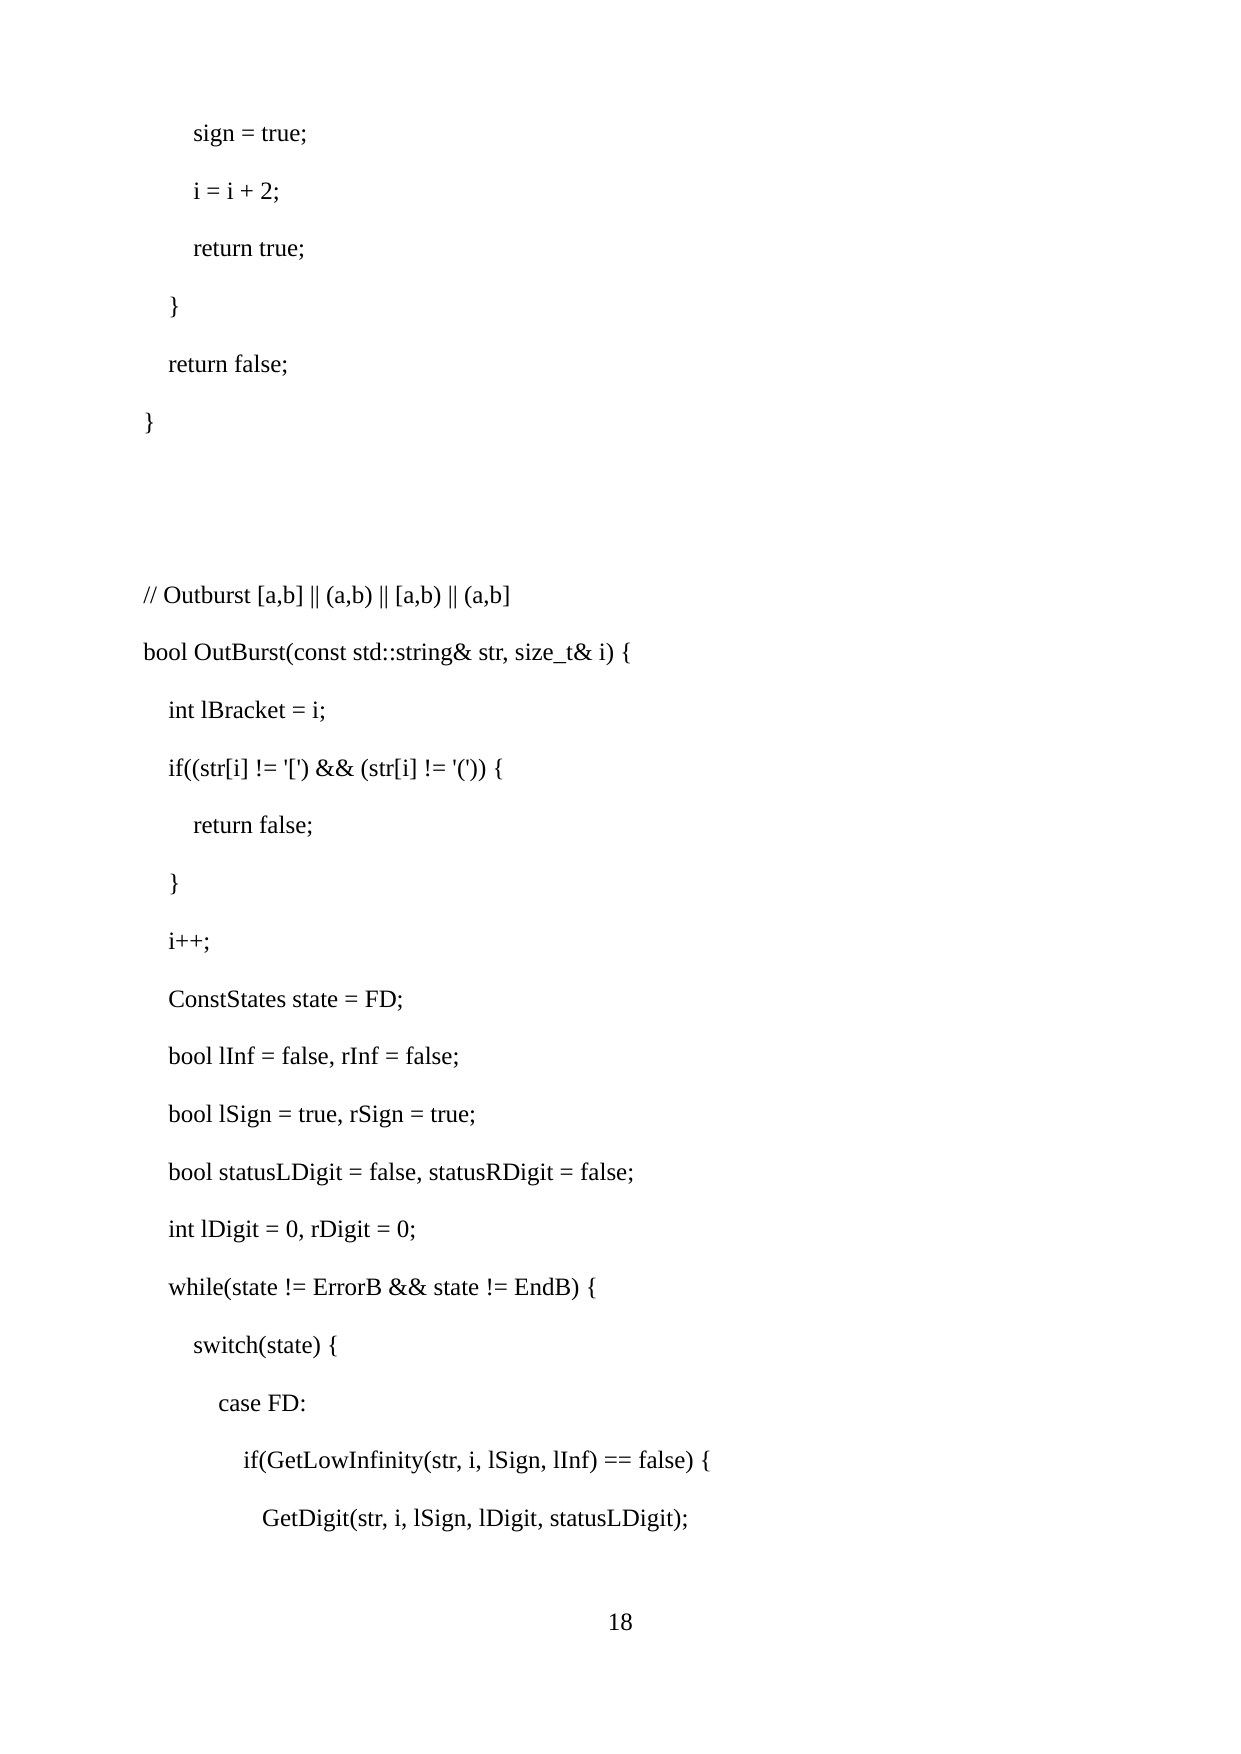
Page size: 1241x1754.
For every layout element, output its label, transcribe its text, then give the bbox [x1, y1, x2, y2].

text i = i + 2; [118, 176, 1122, 204]
text bool lInf = false, rInf = false; [118, 1041, 1122, 1070]
text } [118, 868, 1122, 897]
text bool lSign = true, rSign = true; [118, 1099, 1122, 1128]
text int lDigit = 0, rDigit = 0; [118, 1214, 1122, 1243]
text } [118, 291, 1122, 320]
text sign = true; [118, 118, 1122, 147]
text int lBracket = i; [118, 695, 1122, 724]
text while(state != ErrorB && state != EndB) { [118, 1272, 1122, 1301]
text switch(state) { [118, 1330, 1122, 1359]
text return false; [118, 811, 1122, 839]
text bool statusLDigit = false, statusRDigit = false; [118, 1157, 1122, 1186]
text GetDigit(str, i, lSign, lDigit, statusLDigit); [118, 1503, 1122, 1532]
text return false; [118, 349, 1122, 378]
text if(GetLowInfinity(str, i, lSign, lInf) == false) { [118, 1445, 1122, 1474]
text bool OutBurst(const std::string& str, size_t& i) { [118, 637, 1122, 666]
text case FD: [118, 1388, 1122, 1416]
text // Outburst [a,b] || (a,b) || [a,b) || (a,b] [118, 580, 1122, 608]
text } [118, 407, 1122, 435]
text ConstStates state = FD; [118, 984, 1122, 1012]
text return true; [118, 233, 1122, 262]
text if((str[i] != '[') && (str[i] != '(')) { [118, 753, 1122, 782]
text i++; [118, 926, 1122, 955]
